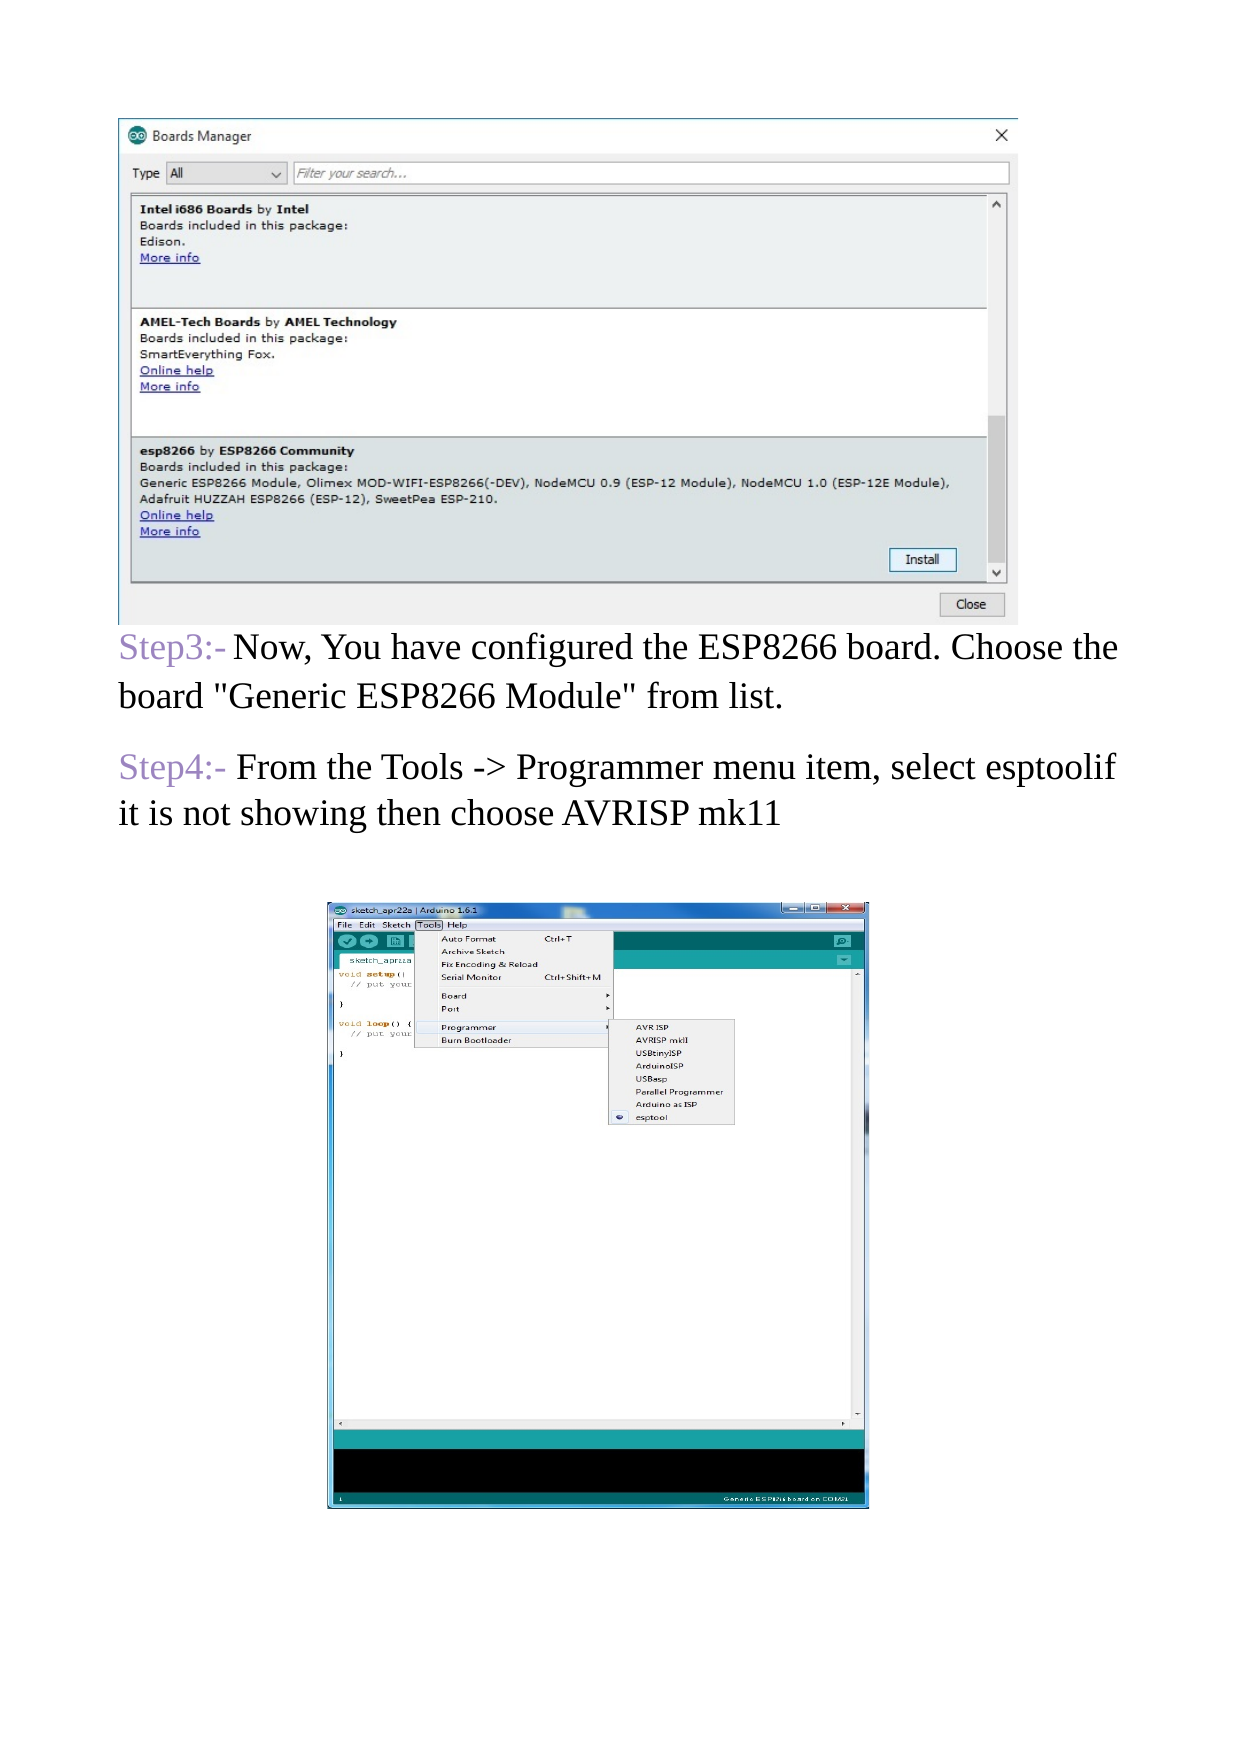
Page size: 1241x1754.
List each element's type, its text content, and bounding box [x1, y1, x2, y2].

text Step4:- From the Tools -> Programmer menu item, select esptoolif it is not showing then choose AVRISP mk11 [118, 744, 1122, 833]
picture [327, 902, 870, 1509]
text Step3:- Now, You have configured the ESP8266 board. Choose the board "Generic ESP8266 Module" from list. [118, 521, 1122, 717]
picture [118, 118, 1019, 625]
